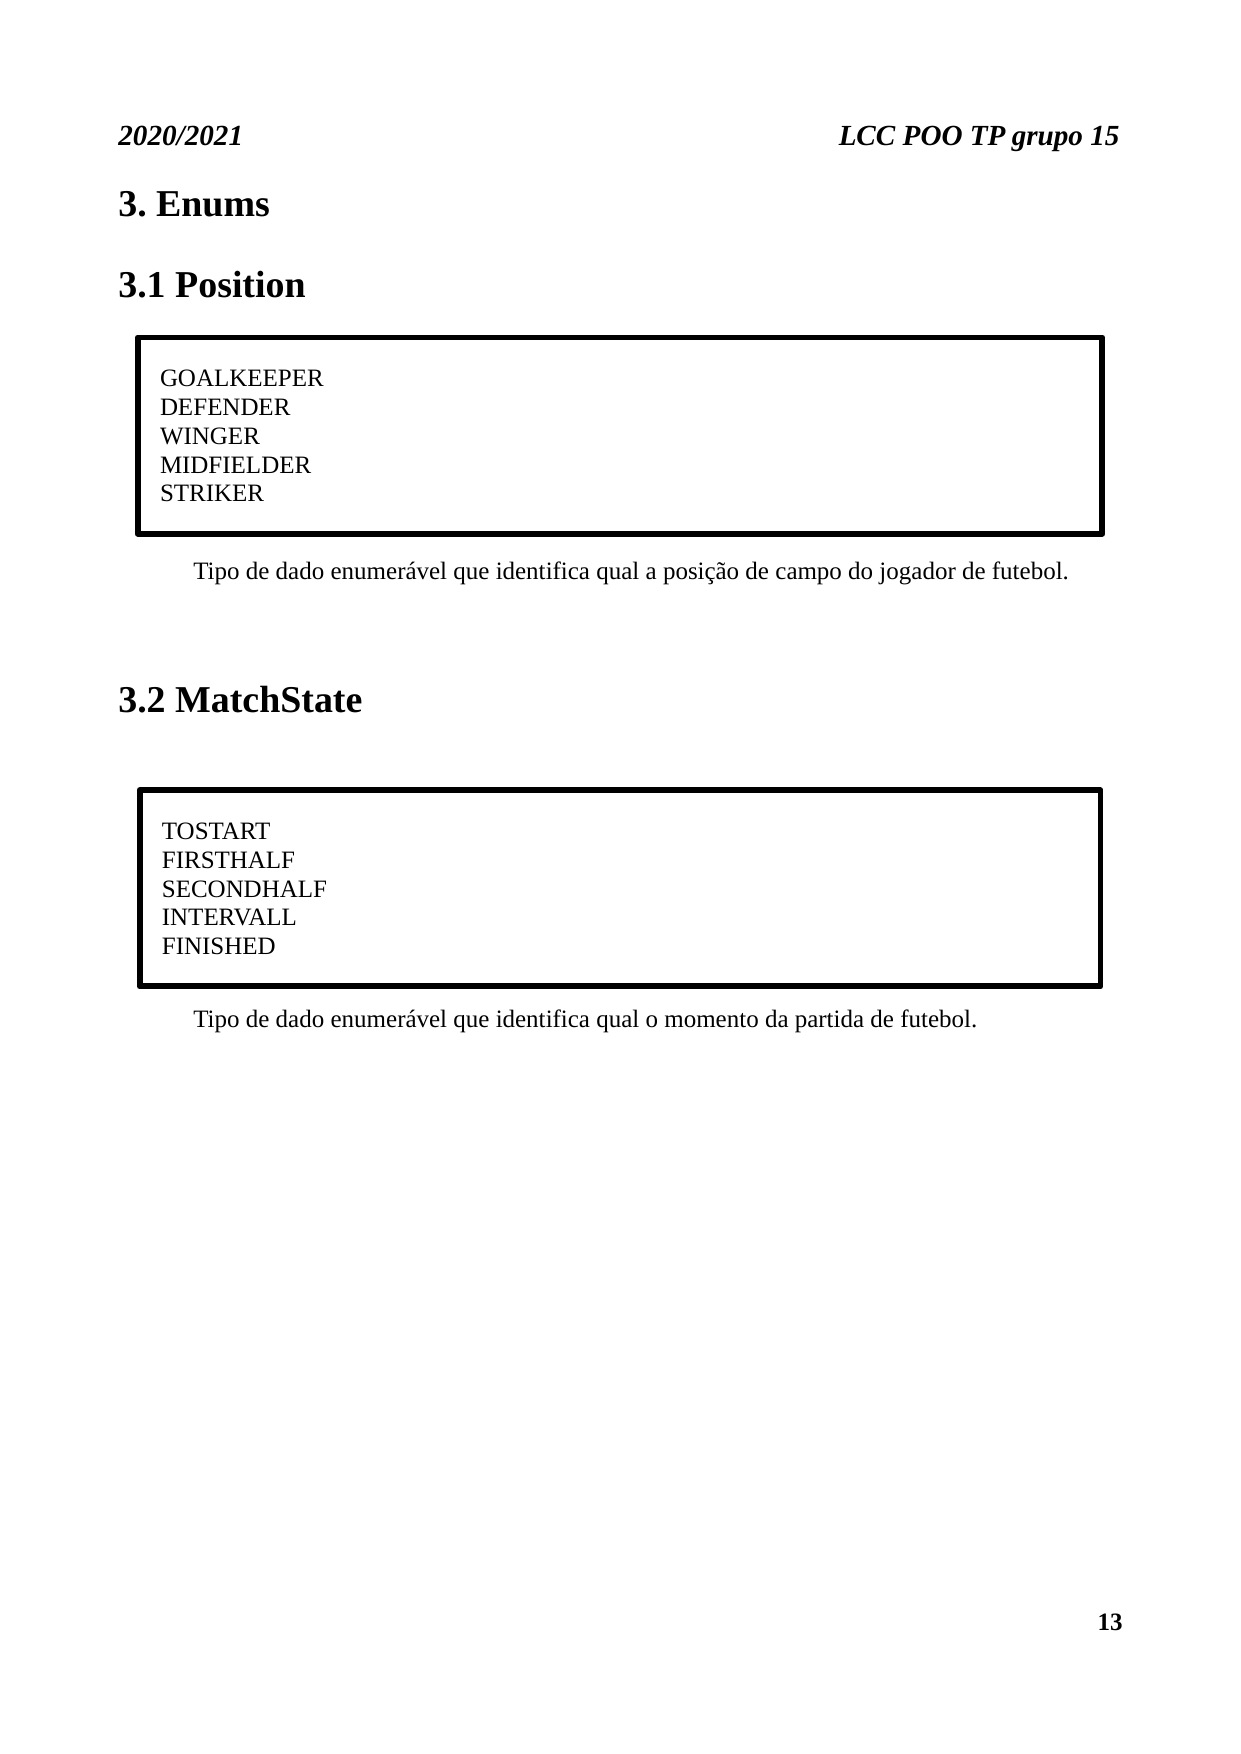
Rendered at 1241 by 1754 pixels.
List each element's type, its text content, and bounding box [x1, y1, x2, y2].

subtitle 3.2 MatchState [118, 677, 1122, 720]
subtitle 3. Enums [118, 181, 1122, 225]
text Tipo de dado enumerável que identifica qual a posição de campo do jogador de futebol. [118, 556, 1122, 585]
text Tipo de dado enumerável que identifica qual o momento da partida de futebol. [118, 1004, 1122, 1033]
subtitle 3.1 Position [118, 262, 1122, 306]
